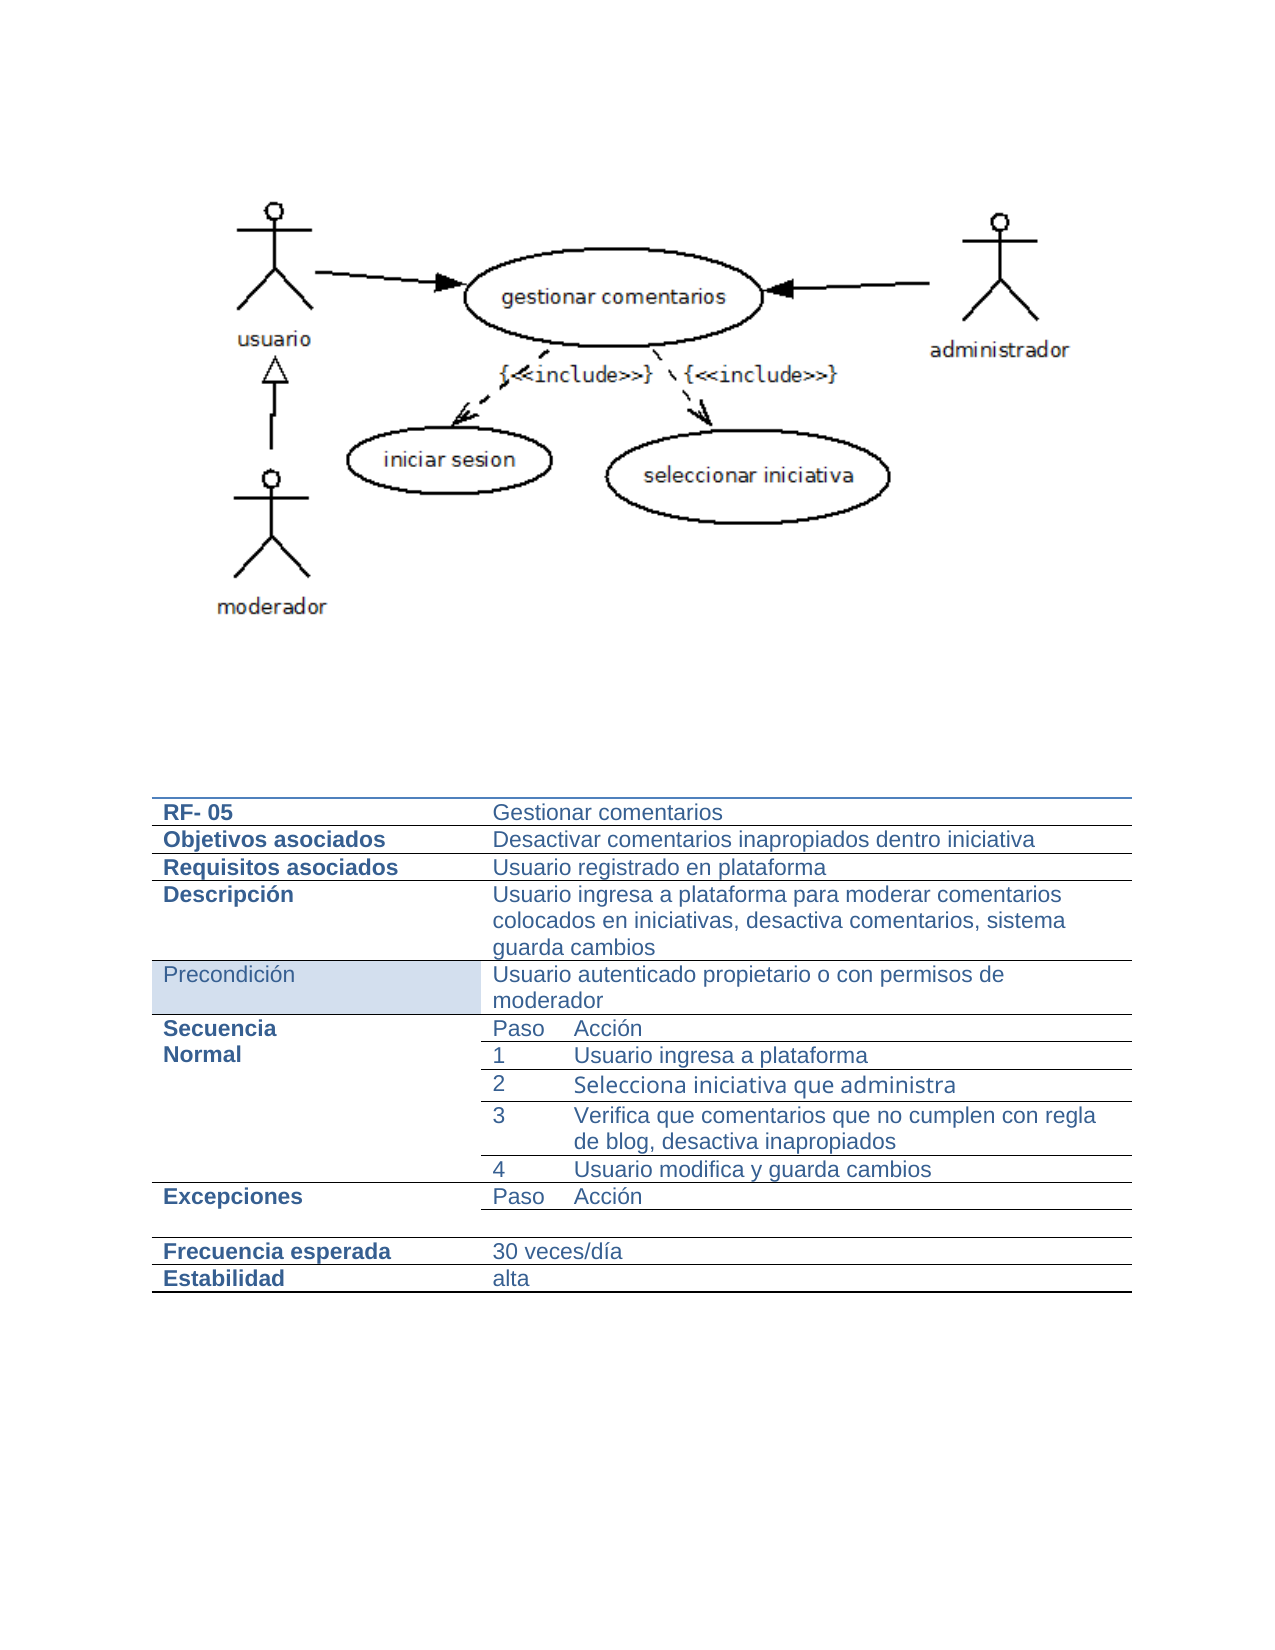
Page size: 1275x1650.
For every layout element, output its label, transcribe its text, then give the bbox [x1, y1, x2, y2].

table_cell Frecuencia esperada [152, 1238, 481, 1264]
table_cell [481, 1210, 562, 1237]
table_cell Paso [481, 1015, 562, 1041]
table_cell 30 veces/día [481, 1238, 1132, 1264]
picture [170, 150, 1105, 691]
table_header Gestionar comentarios [481, 799, 1132, 825]
table_cell alta [481, 1265, 1132, 1291]
table_cell Precondición [152, 961, 481, 1014]
table_cell 4 [481, 1156, 562, 1182]
table_cell Acción [563, 1015, 1132, 1041]
table_cell Descripción [152, 881, 481, 960]
table_cell Paso [481, 1183, 562, 1209]
table_cell 2 [481, 1070, 562, 1101]
table_cell Secuencia Normal [152, 1015, 481, 1182]
table_cell Verifica que comentarios que no cumplen con regla de blog, desactiva inapropiados [563, 1102, 1132, 1154]
table_cell Selecciona iniciativa que administra [563, 1070, 1132, 1101]
table_cell Objetivos asociados [152, 826, 481, 852]
table_cell Usuario autenticado propietario o con permisos de moderador [481, 961, 1132, 1014]
table_cell Usuario registrado en plataforma [481, 854, 1132, 880]
table_cell Desactivar comentarios inapropiados dentro iniciativa [481, 826, 1132, 852]
table_cell Excepciones [152, 1183, 481, 1237]
table_cell Usuario ingresa a plataforma [563, 1042, 1132, 1068]
table_cell Requisitos asociados [152, 854, 481, 880]
table_cell Usuario modifica y guarda cambios [563, 1156, 1132, 1182]
table_header RF- 05 [152, 799, 481, 825]
table_cell Usuario ingresa a plataforma para moderar comentarios colocados en iniciativas, desactiva comentarios, sistema guarda cambios [481, 881, 1132, 960]
table_cell 3 [481, 1102, 562, 1154]
table_cell [563, 1210, 1132, 1237]
table_cell Acción [563, 1183, 1132, 1209]
table_cell 1 [481, 1042, 562, 1068]
table_cell Estabilidad [152, 1265, 481, 1291]
